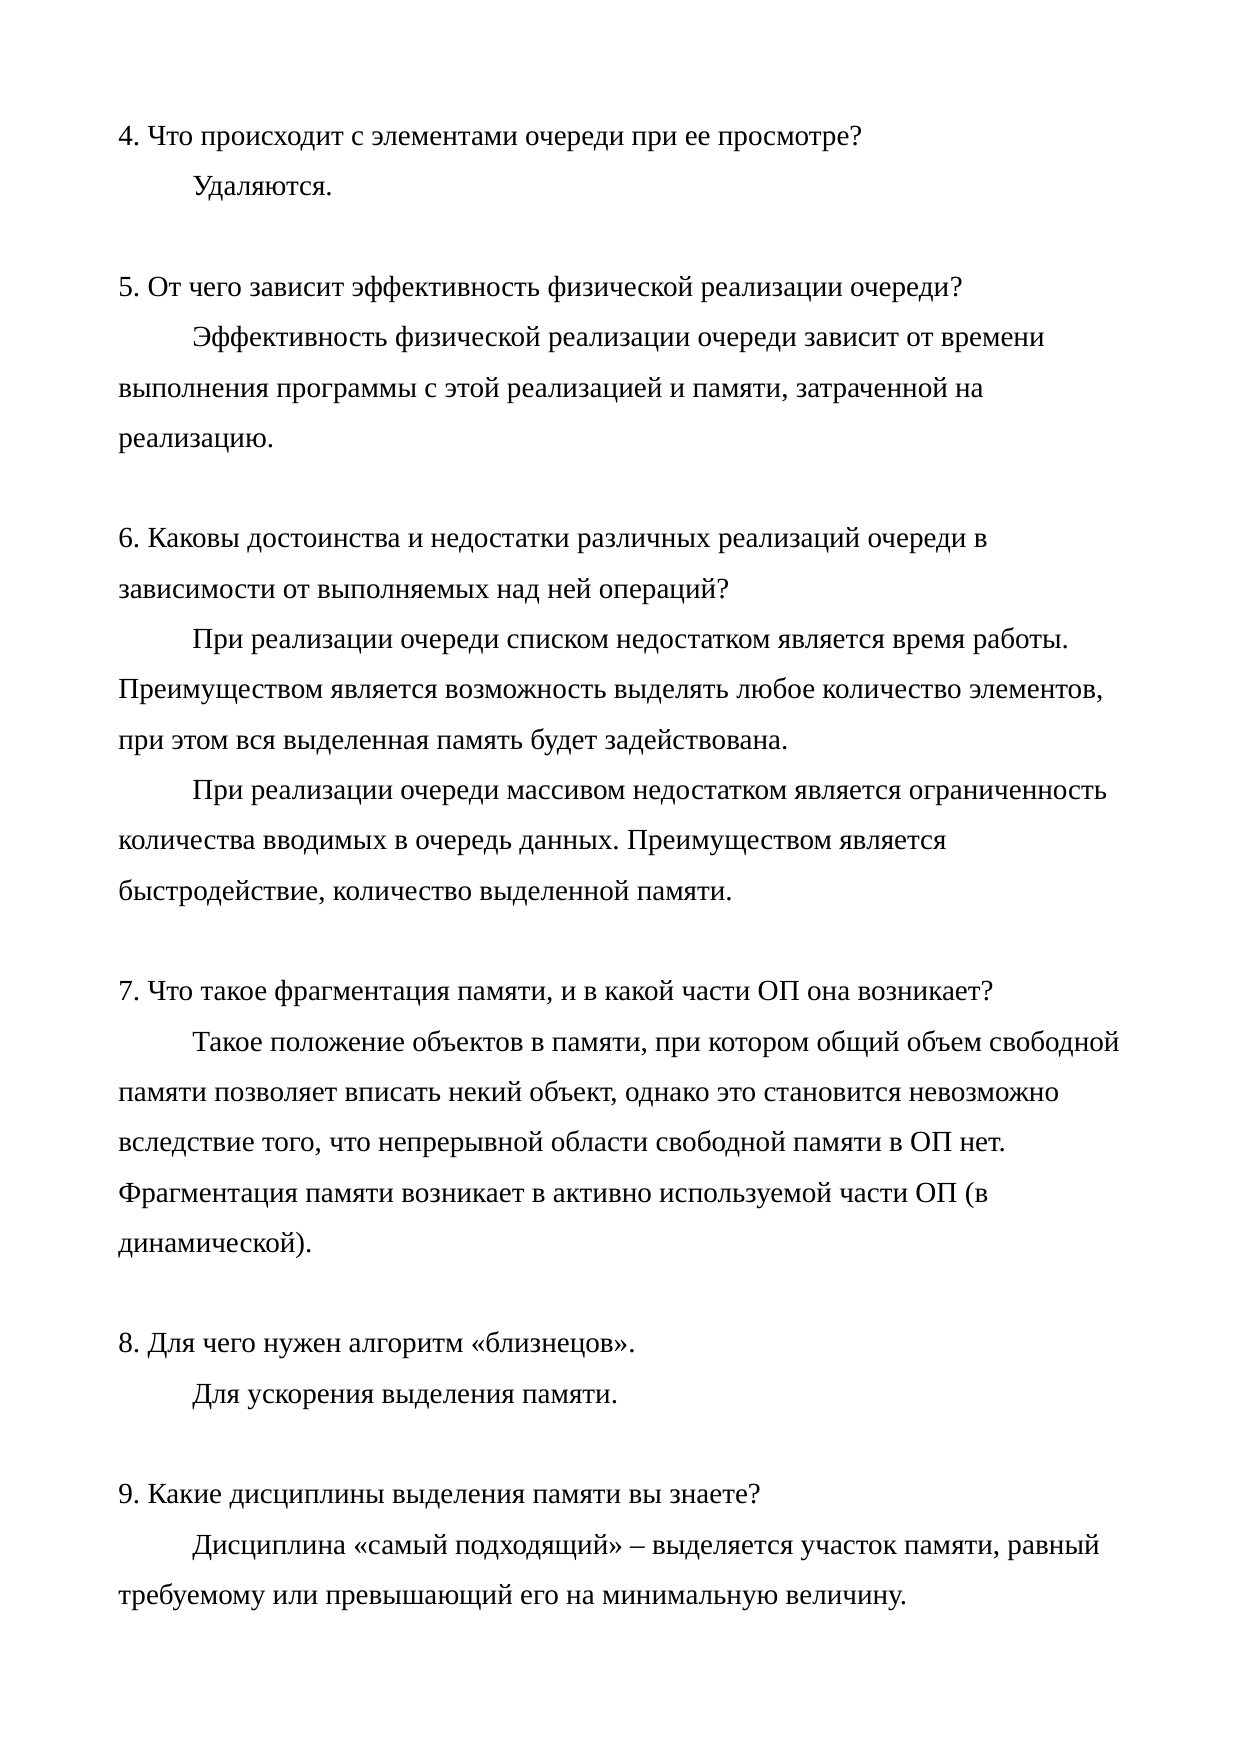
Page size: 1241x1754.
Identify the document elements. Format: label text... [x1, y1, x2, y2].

text При реализации очереди списком недостатком является время работы. Преимуществом является возможность выделять любое количество элементов, при этом вся выделенная память будет задействована. [118, 621, 1122, 755]
text 7. Что такое фрагментация памяти, и в какой части ОП она возникает? [118, 973, 1122, 1007]
text Для ускорения выделения памяти. [118, 1376, 1122, 1409]
text Такое положение объектов в памяти, при котором общий объем свободной памяти позволяет вписать некий объект, однако это становится невозможно вследствие того, что непрерывной области свободной памяти в ОП нет. Фрагментация памяти возникает в активно используемой части ОП (в динамической). [118, 1024, 1122, 1258]
text 6. Каковы достоинства и недостатки различных реализаций очереди в [118, 521, 1122, 554]
text 9. Какие дисциплины выделения памяти вы знаете? [118, 1477, 1122, 1510]
text Дисциплина «самый подходящий» – выделяется участок памяти, равный требуемому или превышающий его на минимальную величину. [118, 1527, 1122, 1611]
text 8. Для чего нужен алгоритм «близнецов». [118, 1326, 1122, 1359]
text Эффективность физической реализации очереди зависит от времени выполнения программы с этой реализацией и памяти, затраченной на реализацию. [118, 319, 1122, 453]
text 4. Что происходит с элементами очереди при ее просмотре? [118, 118, 1122, 152]
text Удаляются. [118, 168, 1122, 202]
text При реализации очереди массивом недостатком является ограниченность количества вводимых в очередь данных. Преимуществом является быстродействие, количество выделенной памяти. [118, 772, 1122, 906]
text зависимости от выполняемых над ней операций? [118, 571, 1122, 604]
text 5. От чего зависит эффективность физической реализации очереди? [118, 269, 1122, 303]
